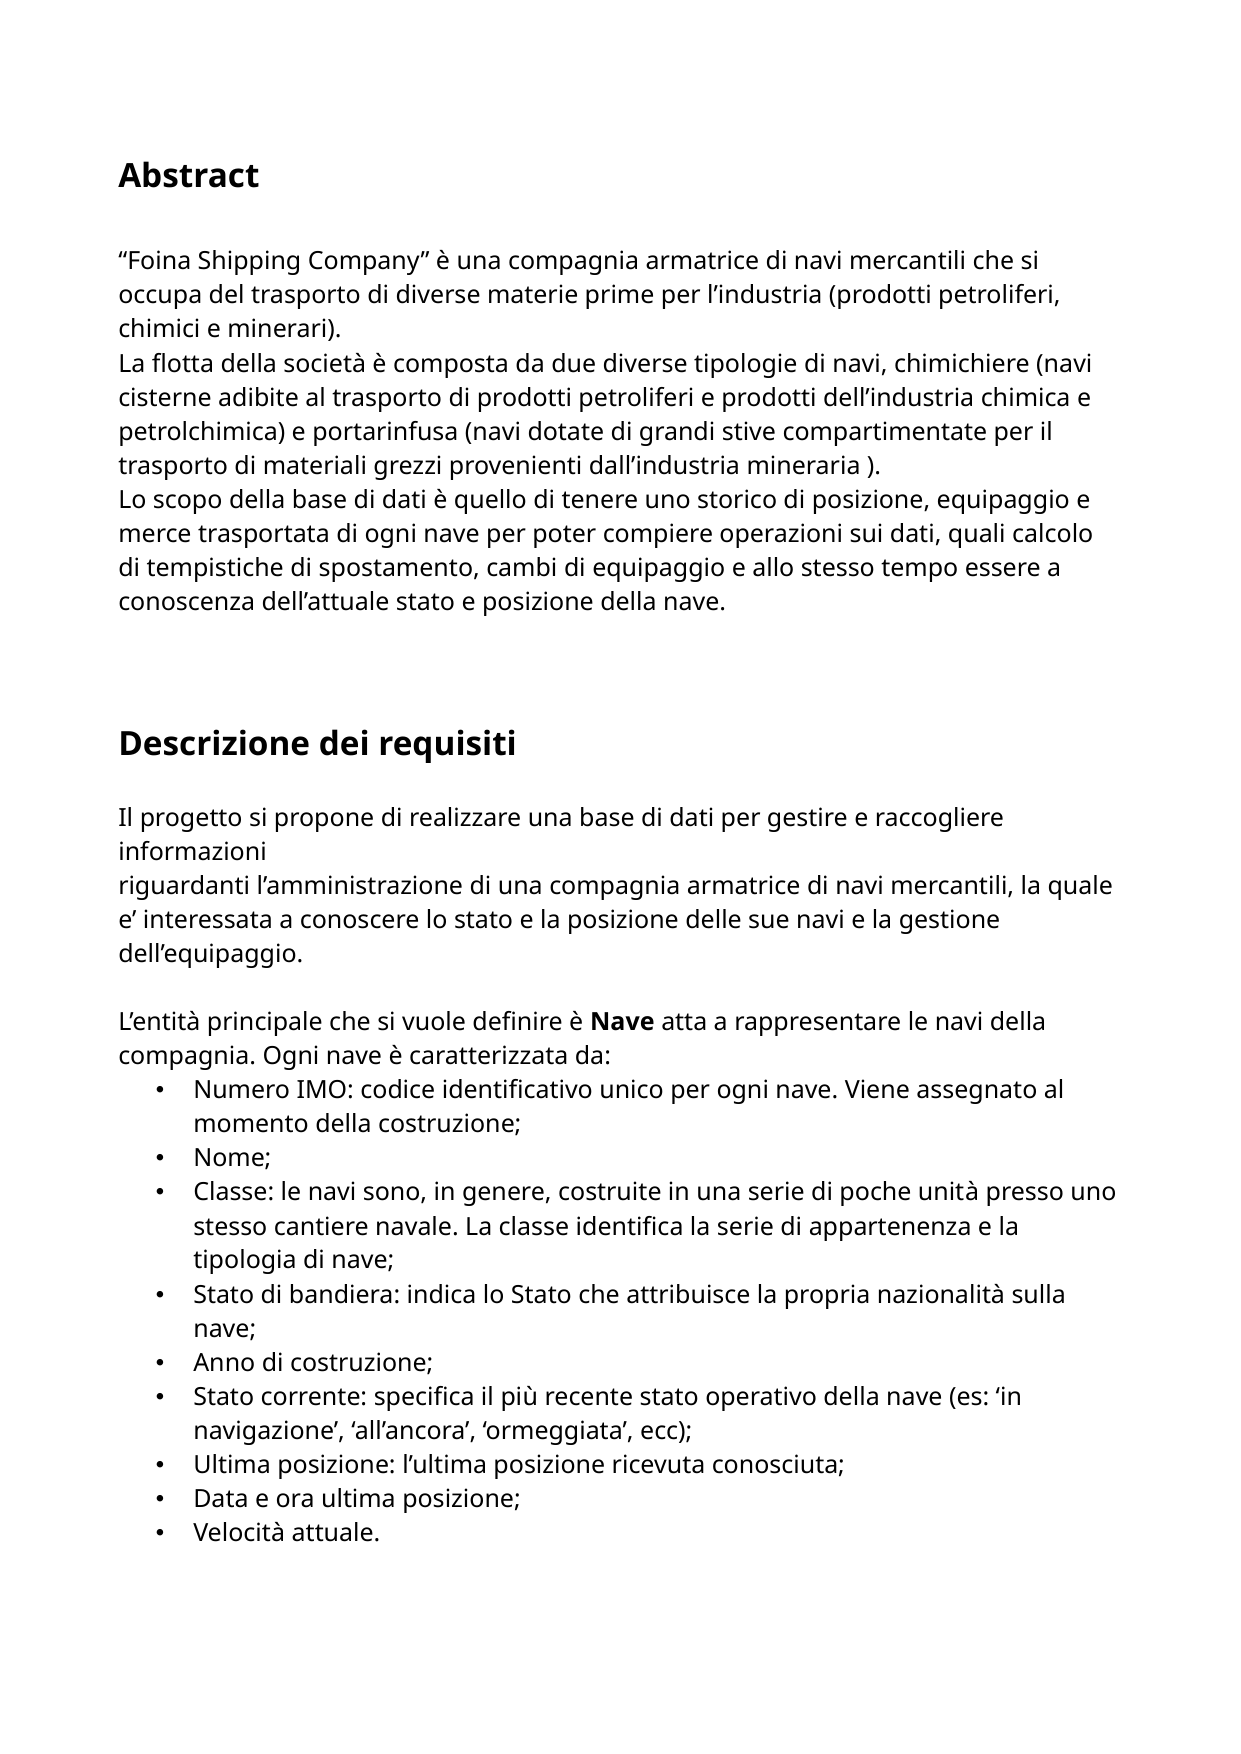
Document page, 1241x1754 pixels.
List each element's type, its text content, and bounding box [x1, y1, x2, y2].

list Data e ora ultima posizione; [156, 1481, 1122, 1515]
text Il progetto si propone di realizzare una base di dati per gestire e raccogliere informazioni [118, 799, 1122, 867]
list Anno di costruzione; [156, 1344, 1122, 1378]
text Lo scopo della base di dati è quello di tenere uno storico di posizione, equipaggio e merce trasportata di ogni nave per poter compiere operazioni sui dati, quali calcolo di tempistiche di spostamento, cambi di equipaggio e allo stesso tempo essere a conoscenza dell’attuale stato e posizione della nave. [118, 481, 1122, 618]
list Numero IMO: codice identificativo unico per ogni nave. Viene assegnato al momento della costruzione; [156, 1072, 1122, 1140]
list Ultima posizione: l’ultima posizione ricevuta conosciuta; [156, 1447, 1122, 1481]
list Stato corrente: specifica il più recente stato operativo della nave (es: ‘in navigazione’, ‘all’ancora’, ‘ormeggiata’, ecc); [156, 1378, 1122, 1447]
text Descrizione dei requisiti [118, 720, 1122, 765]
list Velocità attuale. [156, 1515, 1122, 1549]
text L’entità principale che si vuole definire è Nave atta a rappresentare le navi della compagnia. Ogni nave è caratterizzata da: [118, 1004, 1122, 1072]
list Stato di bandiera: indica lo Stato che attribuisce la propria nazionalità sulla nave; [156, 1276, 1122, 1344]
list Classe: le navi sono, in genere, costruite in una serie di poche unità presso uno stesso cantiere navale. La classe identifica la serie di appartenenza e la tipologia di nave; [156, 1174, 1122, 1276]
text Abstract [118, 152, 1122, 198]
text riguardanti l’amministrazione di una compagnia armatrice di navi mercantili, la quale e’ interessata a conoscere lo stato e la posizione delle sue navi e la gestione dell’equipaggio. [118, 867, 1122, 970]
text “Foina Shipping Company” è una compagnia armatrice di navi mercantili che si occupa del trasporto di diverse materie prime per l’industria (prodotti petroliferi, chimici e minerari). [118, 243, 1122, 345]
list Nome; [156, 1140, 1122, 1174]
text La flotta della società è composta da due diverse tipologie di navi, chimichiere (navi cisterne adibite al trasporto di prodotti petroliferi e prodotti dell’industria chimica e petrolchimica) e portarinfusa (navi dotate di grandi stive compartimentate per il trasporto di materiali grezzi provenienti dall’industria mineraria ). [118, 345, 1122, 481]
